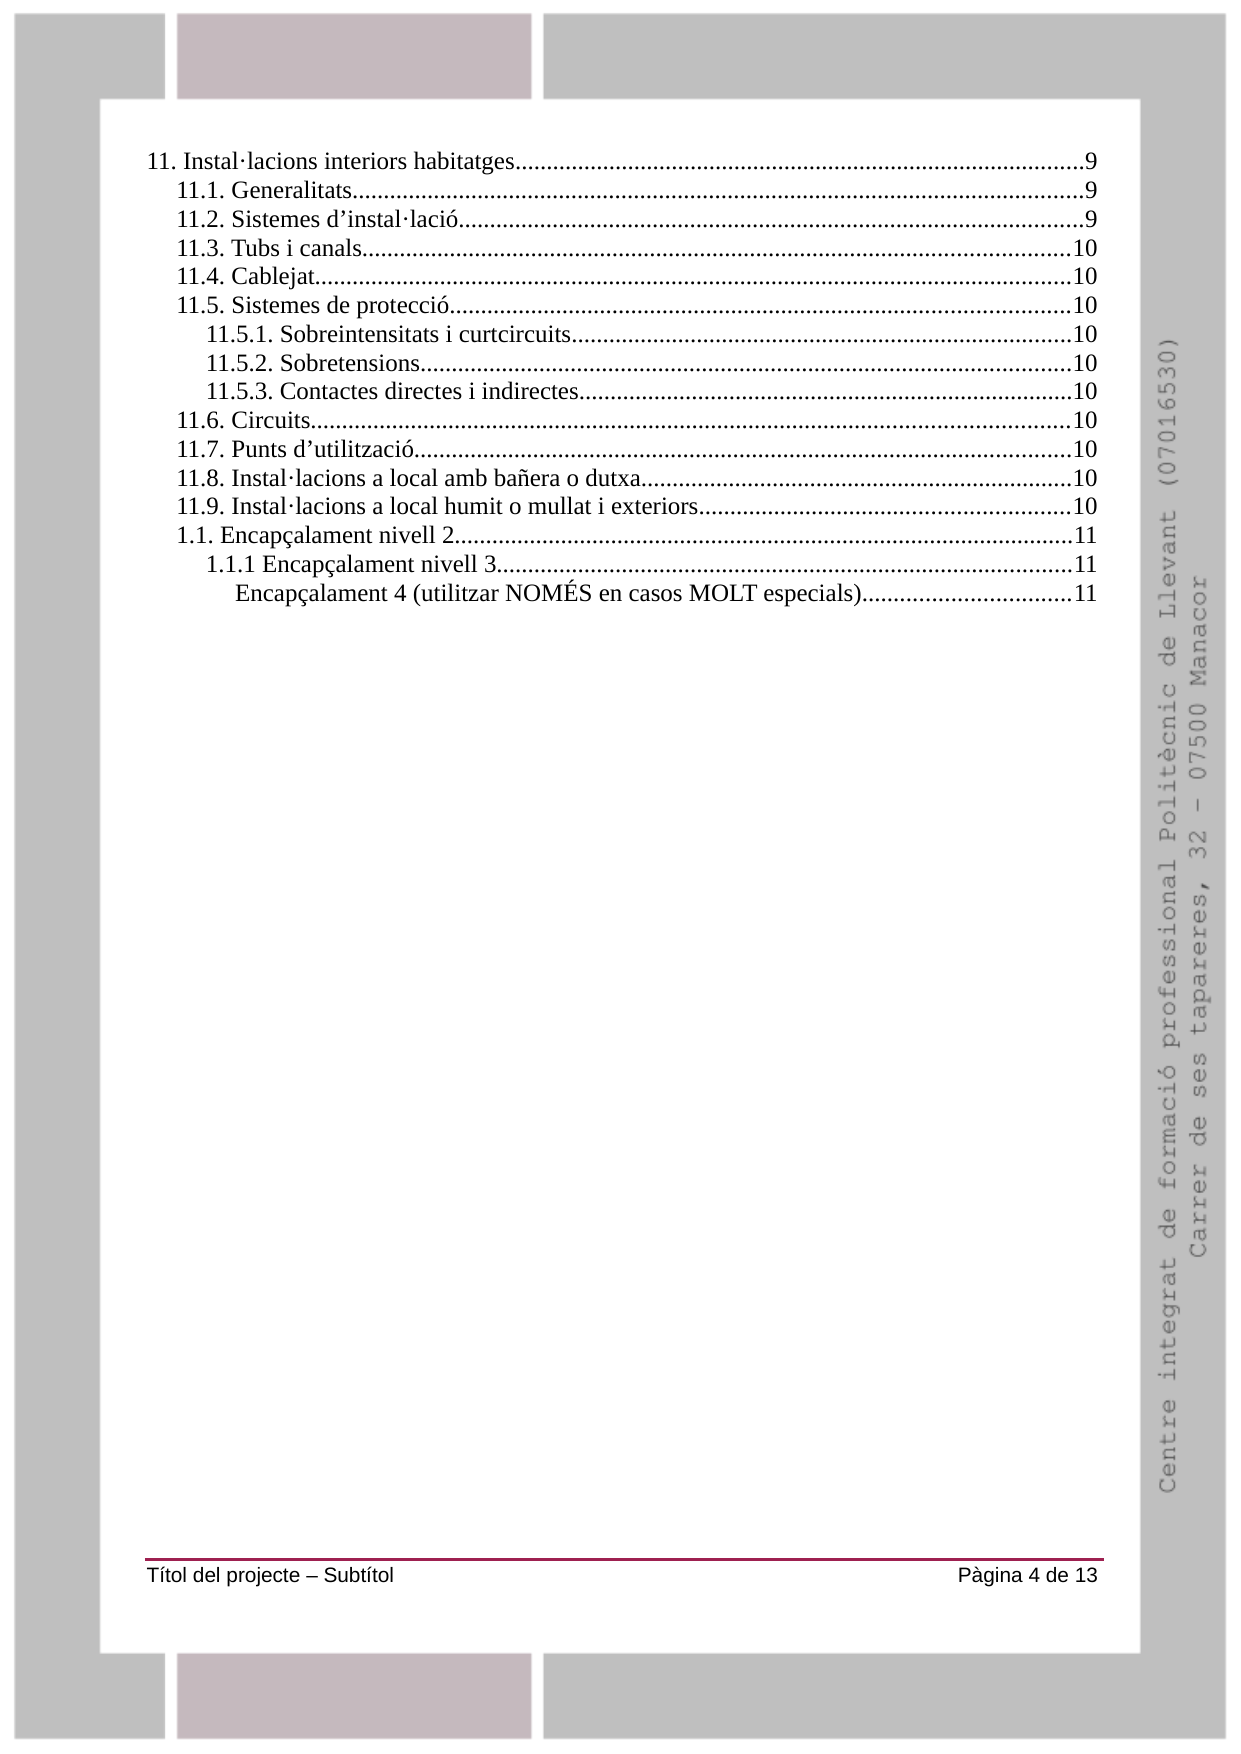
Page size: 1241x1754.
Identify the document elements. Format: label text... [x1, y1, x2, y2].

text 11.7. Punts d’utilització 10 [176, 434, 1098, 463]
text 11.5.1. Sobreintensitats i curtcircuits 10 [206, 319, 1098, 348]
text 11.5.3. Contactes directes i indirectes 10 [206, 376, 1098, 405]
text Encapçalament 4 (utilitzar NOMÉS en casos MOLT especials) 11 [235, 578, 1098, 606]
text 11.1. Generalitats 9 [176, 175, 1098, 204]
text 11. Instal·lacions interiors habitatges 9 [146, 146, 1098, 175]
picture [0, 0, 1241, 1754]
text 11.5.2. Sobretensions 10 [206, 348, 1098, 376]
text 11.6. Circuits 10 [176, 405, 1098, 434]
text 11.5. Sistemes de protecció 10 [176, 290, 1098, 319]
text 11.8. Instal·lacions a local amb bañera o dutxa 10 [176, 463, 1098, 491]
text 11.3. Tubs i canals 10 [176, 233, 1098, 261]
text 1.1.1 Encapçalament nivell 3 11 [206, 549, 1098, 578]
text 11.2. Sistemes d’instal·lació 9 [176, 204, 1098, 233]
text 11.4. Cablejat 10 [176, 261, 1098, 290]
text 1.1. Encapçalament nivell 2 11 [176, 520, 1098, 549]
text 11.9. Instal·lacions a local humit o mullat i exteriors. 10 [176, 491, 1098, 520]
